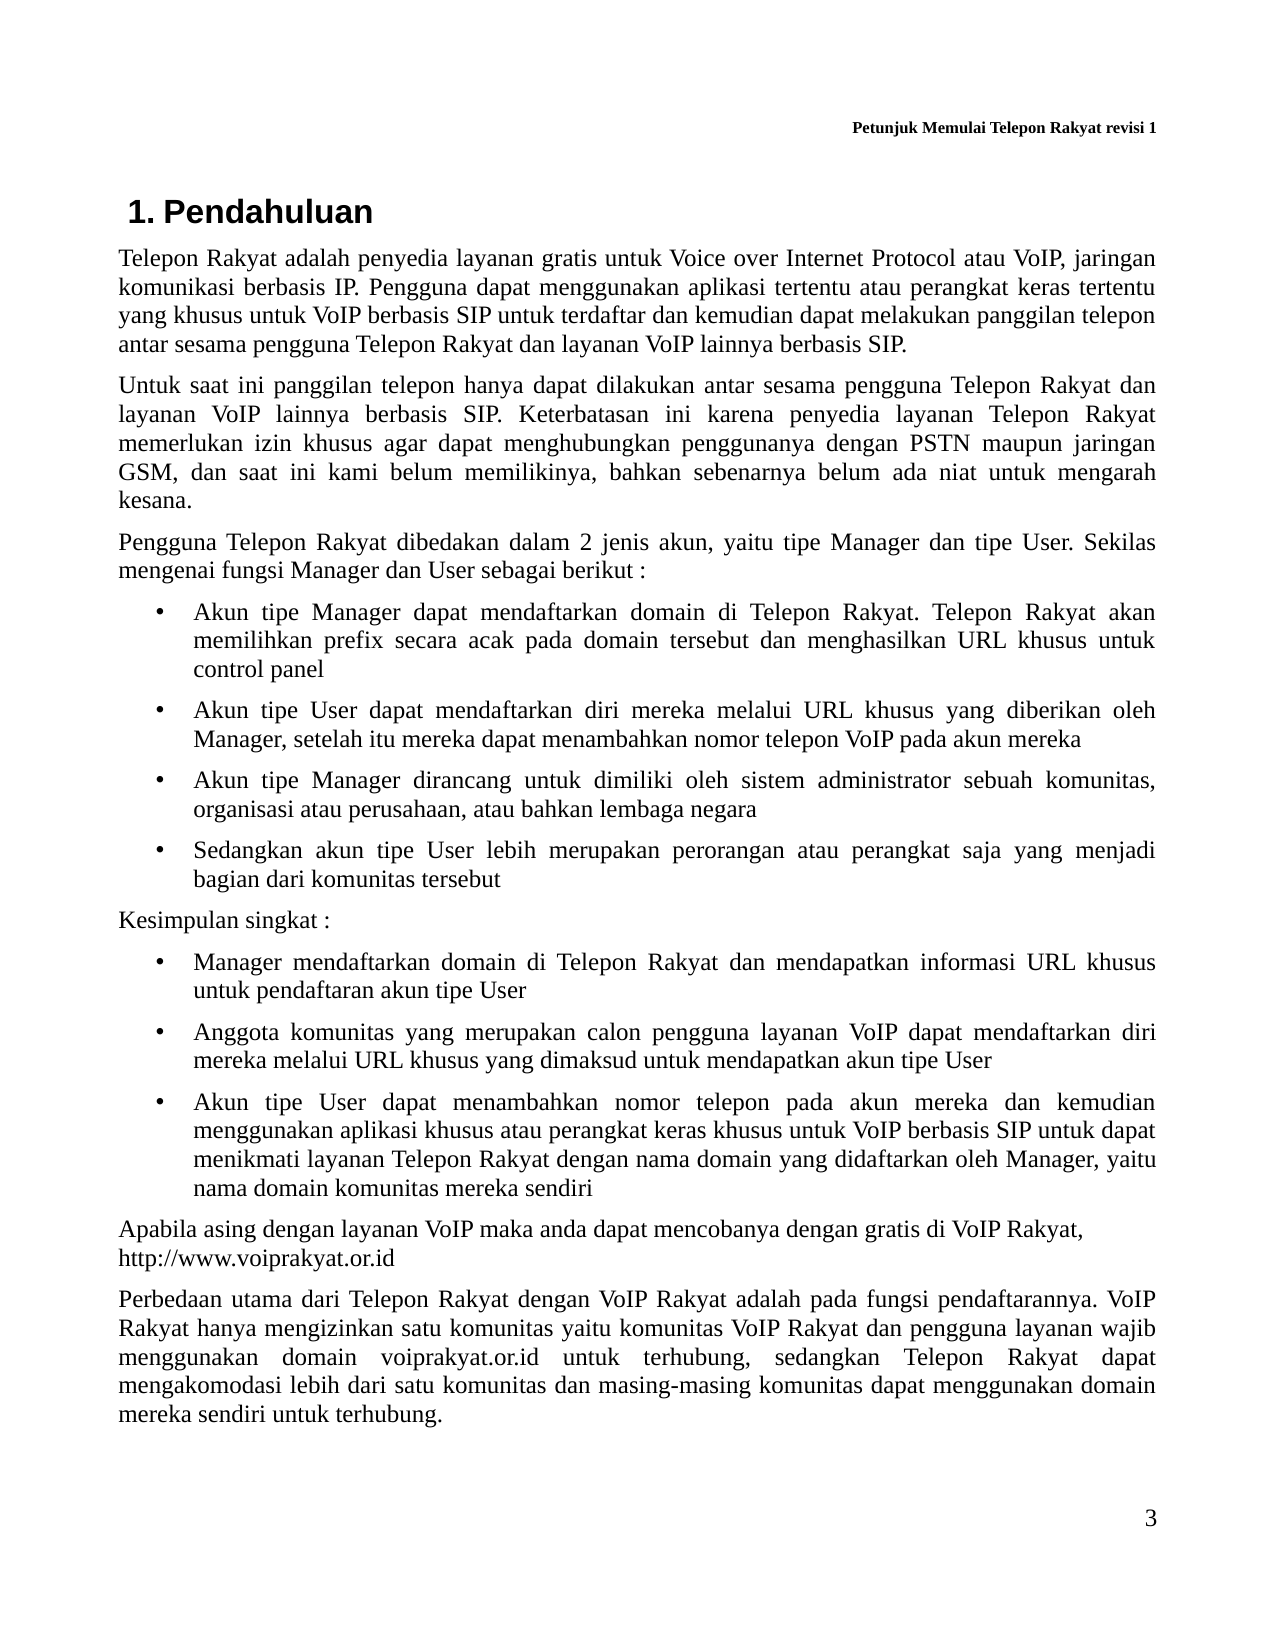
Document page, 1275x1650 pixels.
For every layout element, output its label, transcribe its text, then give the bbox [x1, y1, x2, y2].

list Akun tipe User dapat menambahkan nomor telepon pada akun mereka dan kemudian menggunakan aplikasi khusus atau perangkat keras khusus untuk VoIP berbasis SIP untuk dapat menikmati layanan Telepon Rakyat dengan nama domain yang didaftarkan oleh Manager, yaitu nama domain komunitas mereka sendiri [156, 1087, 1157, 1202]
text Kesimpulan singkat : [118, 905, 1157, 934]
subtitle Pendahuluan [118, 192, 1157, 230]
list Anggota komunitas yang merupakan calon pengguna layanan VoIP dapat mendaftarkan diri mereka melalui URL khusus yang dimaksud untuk mendapatkan akun tipe User [156, 1017, 1157, 1074]
list Manager mendaftarkan domain di Telepon Rakyat dan mendapatkan informasi URL khusus untuk pendaftaran akun tipe User [156, 947, 1157, 1004]
list Akun tipe User dapat mendaftarkan diri mereka melalui URL khusus yang diberikan oleh Manager, setelah itu mereka dapat menambahkan nomor telepon VoIP pada akun mereka [156, 695, 1157, 753]
list Akun tipe Manager dapat mendaftarkan domain di Telepon Rakyat. Telepon Rakyat akan memilihkan prefix secara acak pada domain tersebut dan menghasilkan URL khusus untuk control panel [156, 597, 1157, 683]
text Perbedaan utama dari Telepon Rakyat dengan VoIP Rakyat adalah pada fungsi pendaftarannya. VoIP Rakyat hanya mengizinkan satu komunitas yaitu komunitas VoIP Rakyat dan pengguna layanan wajib menggunakan domain voiprakyat.or.id untuk terhubung, sedangkan Telepon Rakyat dapat mengakomodasi lebih dari satu komunitas dan masing-masing komunitas dapat menggunakan domain mereka sendiri untuk terhubung. [118, 1284, 1157, 1428]
text Pengguna Telepon Rakyat dibedakan dalam 2 jenis akun, yaitu tipe Manager dan tipe User. Sekilas mengenai fungsi Manager dan User sebagai berikut : [118, 527, 1157, 584]
text Telepon Rakyat adalah penyedia layanan gratis untuk Voice over Internet Protocol atau VoIP, jaringan komunikasi berbasis IP. Pengguna dapat menggunakan aplikasi tertentu atau perangkat keras tertentu yang khusus untuk VoIP berbasis SIP untuk terdaftar dan kemudian dapat melakukan panggilan telepon antar sesama pengguna Telepon Rakyat dan layanan VoIP lainnya berbasis SIP. [118, 243, 1157, 358]
text Apabila asing dengan layanan VoIP maka anda dapat mencobanya dengan gratis di VoIP Rakyat, http://www.voiprakyat.or.id [118, 1214, 1157, 1272]
text Untuk saat ini panggilan telepon hanya dapat dilakukan antar sesama pengguna Telepon Rakyat dan layanan VoIP lainnya berbasis SIP. Keterbatasan ini karena penyedia layanan Telepon Rakyat memerlukan izin khusus agar dapat menghubungkan penggunanya dengan PSTN maupun jaringan GSM, dan saat ini kami belum memilikinya, bahkan sebenarnya belum ada niat untuk mengarah kesana. [118, 370, 1157, 514]
list Akun tipe Manager dirancang untuk dimiliki oleh sistem administrator sebuah komunitas, organisasi atau perusahaan, atau bahkan lembaga negara [156, 765, 1157, 823]
list Sedangkan akun tipe User lebih merupakan perorangan atau perangkat saja yang menjadi bagian dari komunitas tersebut [156, 835, 1157, 893]
